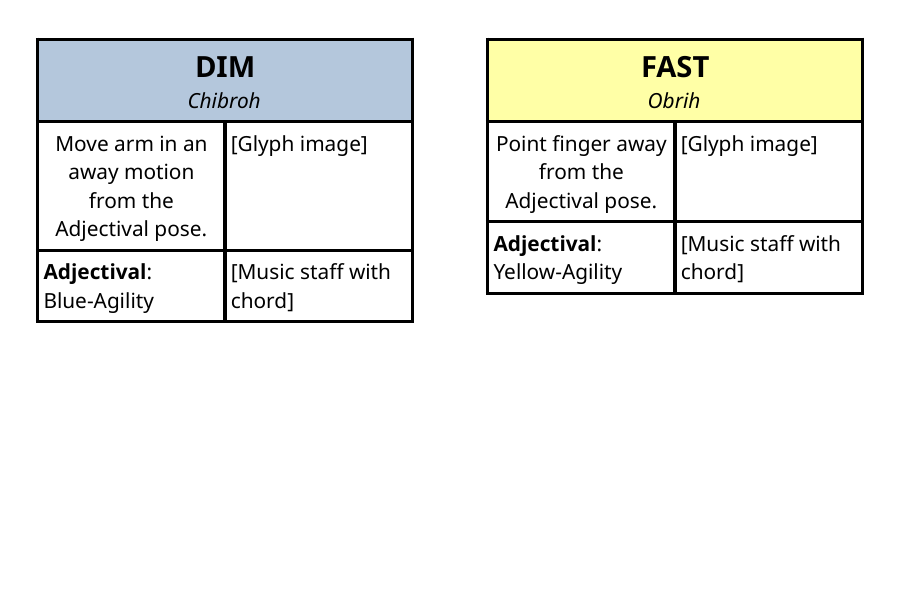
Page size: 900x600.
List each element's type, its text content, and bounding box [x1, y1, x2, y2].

table_header FAST Obrih [489, 41, 861, 120]
table_cell [Music staff with chord] [227, 252, 411, 320]
table_cell Adjectival: Yellow-Agility [489, 223, 673, 292]
table_cell [Music staff with chord] [677, 223, 861, 292]
table_cell [Glyph image] [227, 123, 411, 248]
table_cell Adjectival: Blue-Agility [39, 252, 223, 320]
table_header DIM Chibroh [39, 41, 411, 120]
table_cell Point finger away from the Adjectival pose. [489, 123, 673, 220]
table_cell [Glyph image] [677, 123, 861, 220]
table_cell Move arm in an away motion from the Adjectival pose. [39, 123, 223, 248]
